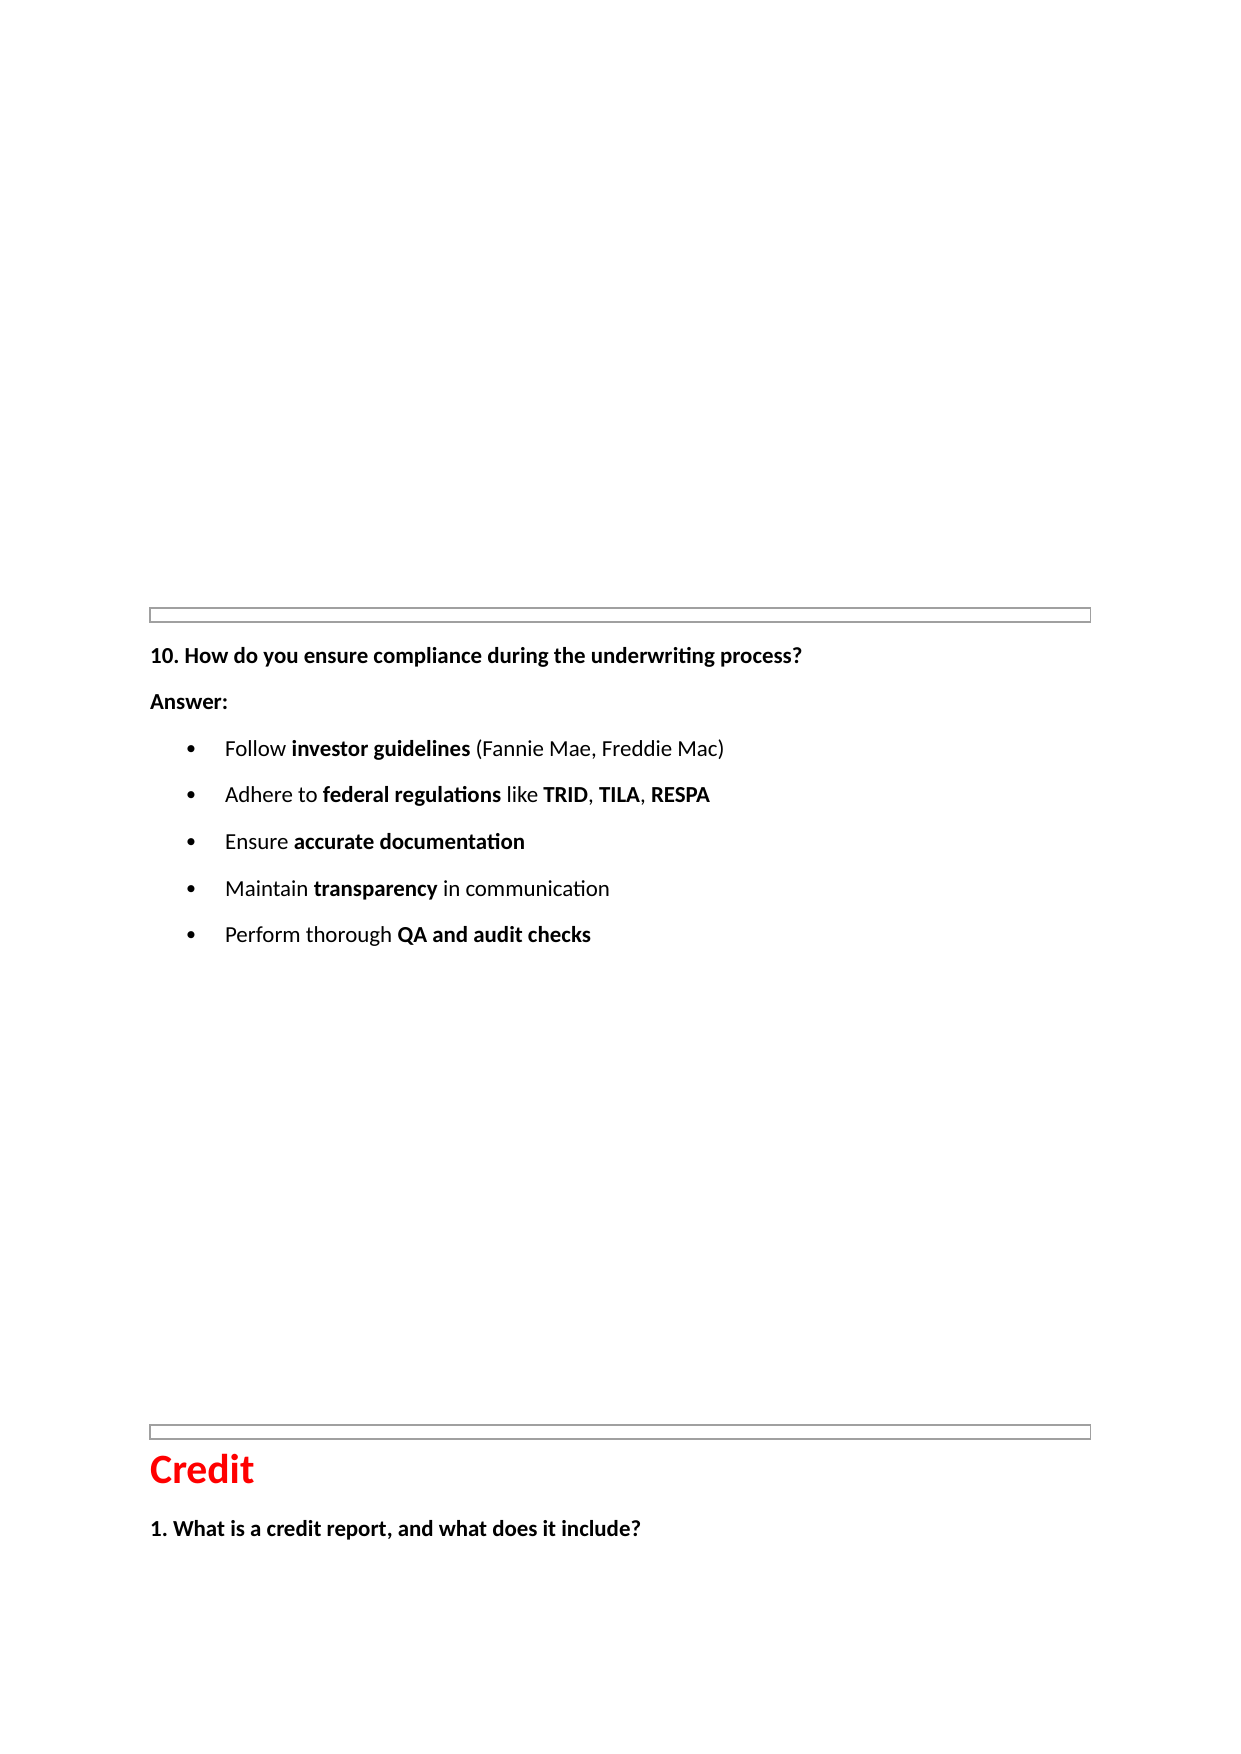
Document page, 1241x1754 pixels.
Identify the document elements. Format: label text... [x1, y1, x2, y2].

list Follow investor guidelines (Fannie Mae, Freddie Mac) [187, 734, 1090, 762]
list Perform thorough QA and audit checks [187, 920, 1090, 948]
text Credit [150, 1440, 1090, 1493]
list Adhere to federal regulations like TRID, TILA, RESPA [187, 781, 1090, 808]
text 1. What is a credit report, and what does it include? [150, 1514, 1090, 1542]
list Maintain transparency in communication [187, 874, 1090, 902]
text [151, 1426, 1090, 1438]
list Ensure accurate documentation [187, 827, 1090, 855]
text 10. How do you ensure compliance during the underwriting process? [150, 641, 1090, 669]
text Answer: [150, 687, 1090, 715]
text [150, 967, 1090, 1424]
